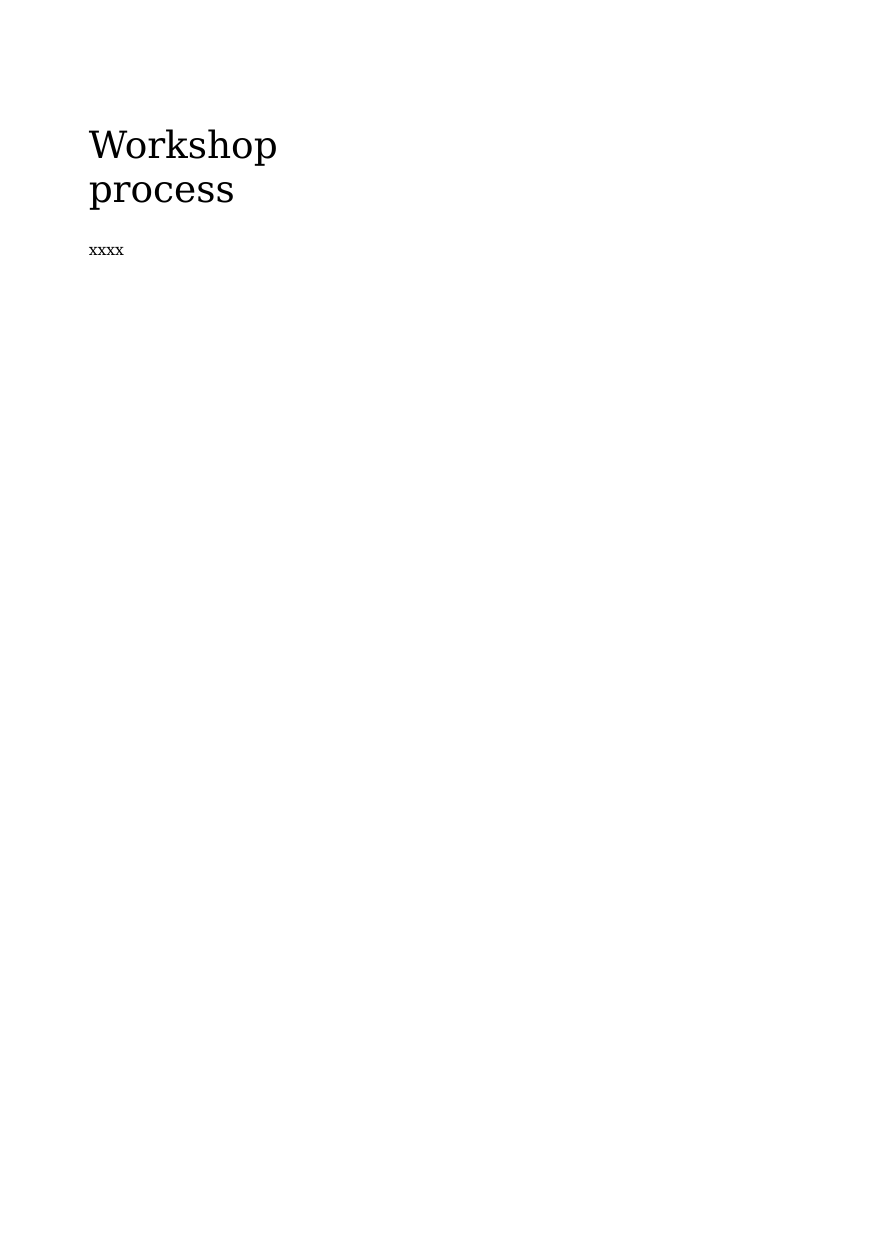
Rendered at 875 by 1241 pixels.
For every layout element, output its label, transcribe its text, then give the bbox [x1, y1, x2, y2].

text Workshop process [88, 124, 378, 211]
text xxxx [88, 241, 378, 259]
